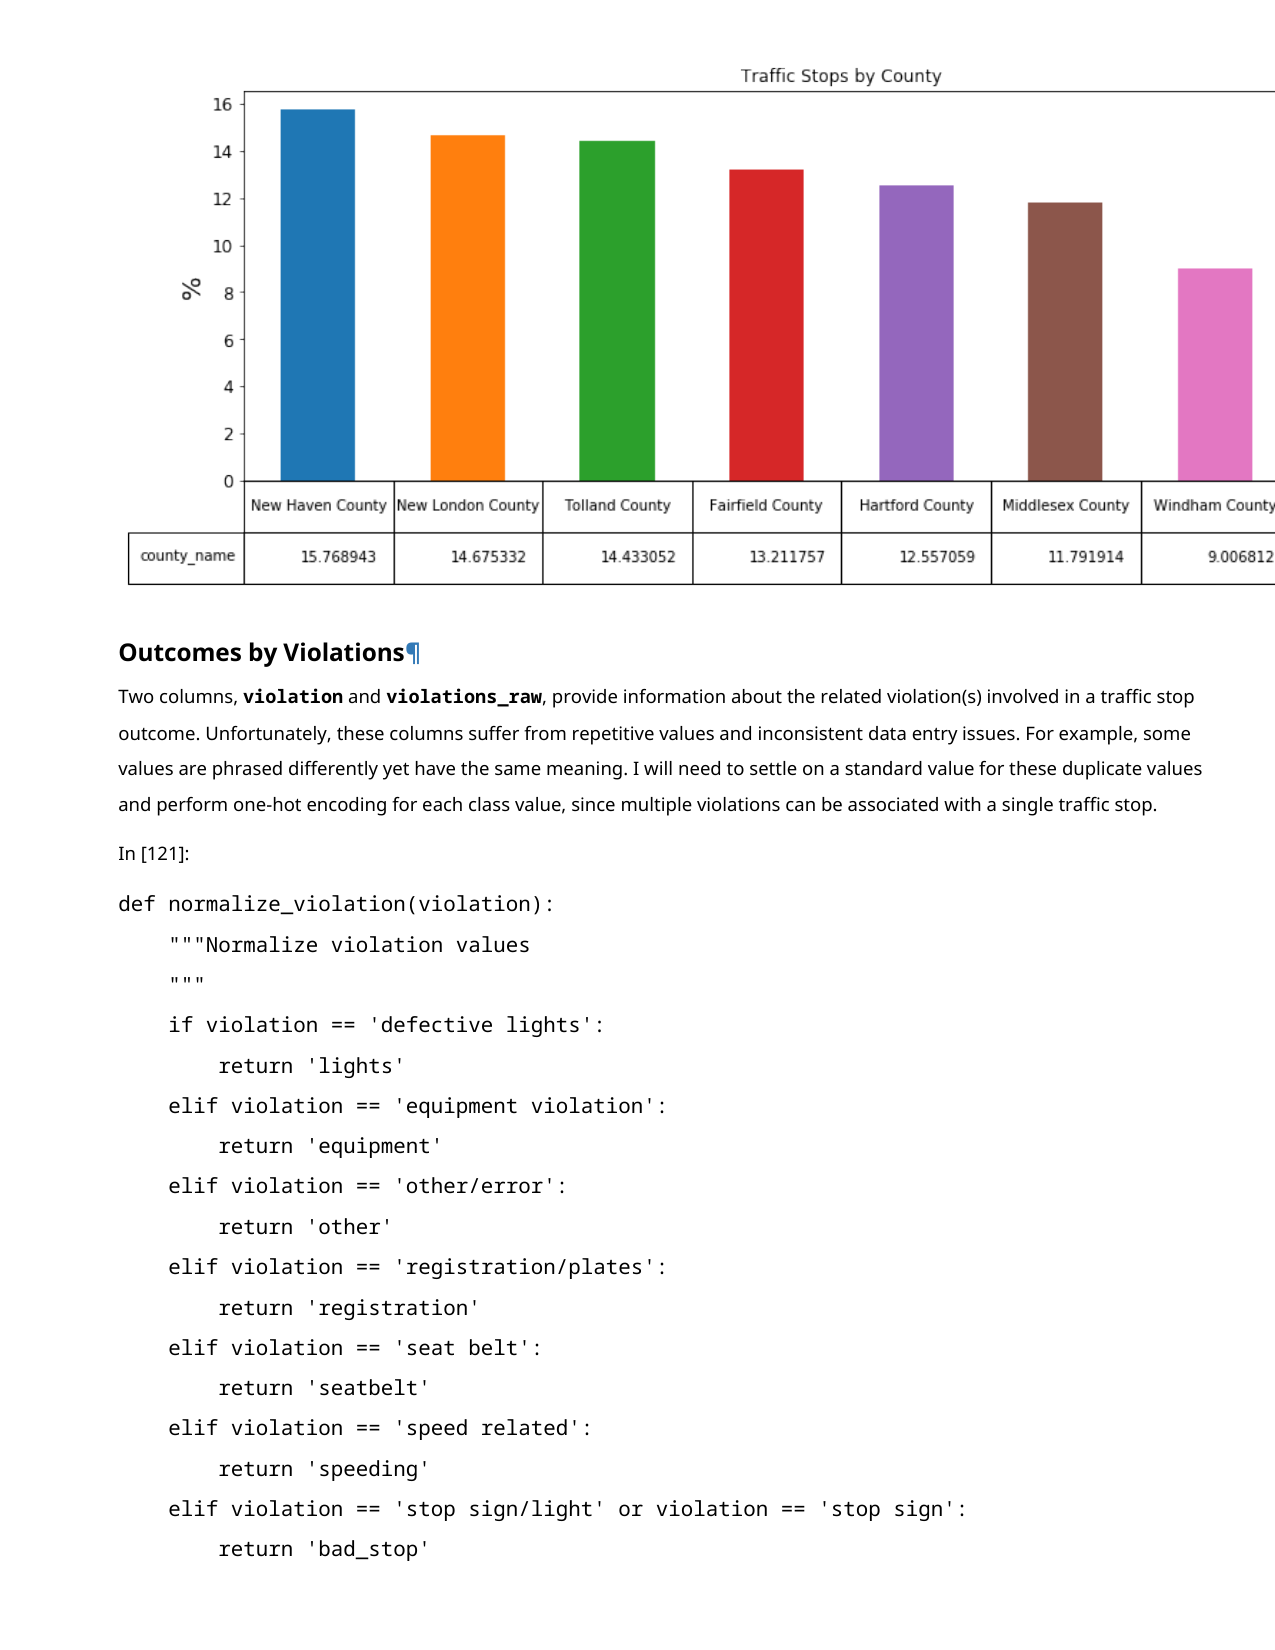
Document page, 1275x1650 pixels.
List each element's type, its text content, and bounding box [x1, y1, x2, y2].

text Two columns, violation and violations_raw, provide information about the related violation(s) involved in a traffic stop outcome. Unfortunately, these columns suffer from repetitive values and inconsistent data entry issues. For example, some values are phrased differently yet have the same meaning. I will need to settle on a standard value for these duplicate values and perform one-hot encoding for each class value, since multiple violations can be associated with a single traffic stop. [118, 684, 1216, 817]
text elif violation == 'seat belt': [118, 1333, 1216, 1361]
picture [118, 59, 1275, 594]
text return 'speeding' [118, 1454, 1216, 1482]
text return 'seatbelt' [118, 1373, 1216, 1402]
text return 'bad_stop' [118, 1534, 1216, 1563]
text elif violation == 'speed related': [118, 1413, 1216, 1442]
text return 'equipment' [118, 1131, 1216, 1160]
text def normalize_violation(violation): [118, 889, 1216, 918]
text if violation == 'defective lights': [118, 1010, 1216, 1039]
text return 'other' [118, 1212, 1216, 1240]
text elif violation == 'registration/plates': [118, 1252, 1216, 1281]
text """ [118, 970, 1216, 998]
text elif violation == 'other/error': [118, 1172, 1216, 1200]
text In [121]: [118, 841, 1216, 866]
subtitle Outcomes by Violations¶ [118, 635, 1216, 668]
text elif violation == 'stop sign/light' or violation == 'stop sign': [118, 1494, 1216, 1523]
text return 'lights' [118, 1051, 1216, 1079]
text return 'registration' [118, 1293, 1216, 1321]
text """Normalize violation values [118, 930, 1216, 958]
text elif violation == 'equipment violation': [118, 1091, 1216, 1119]
